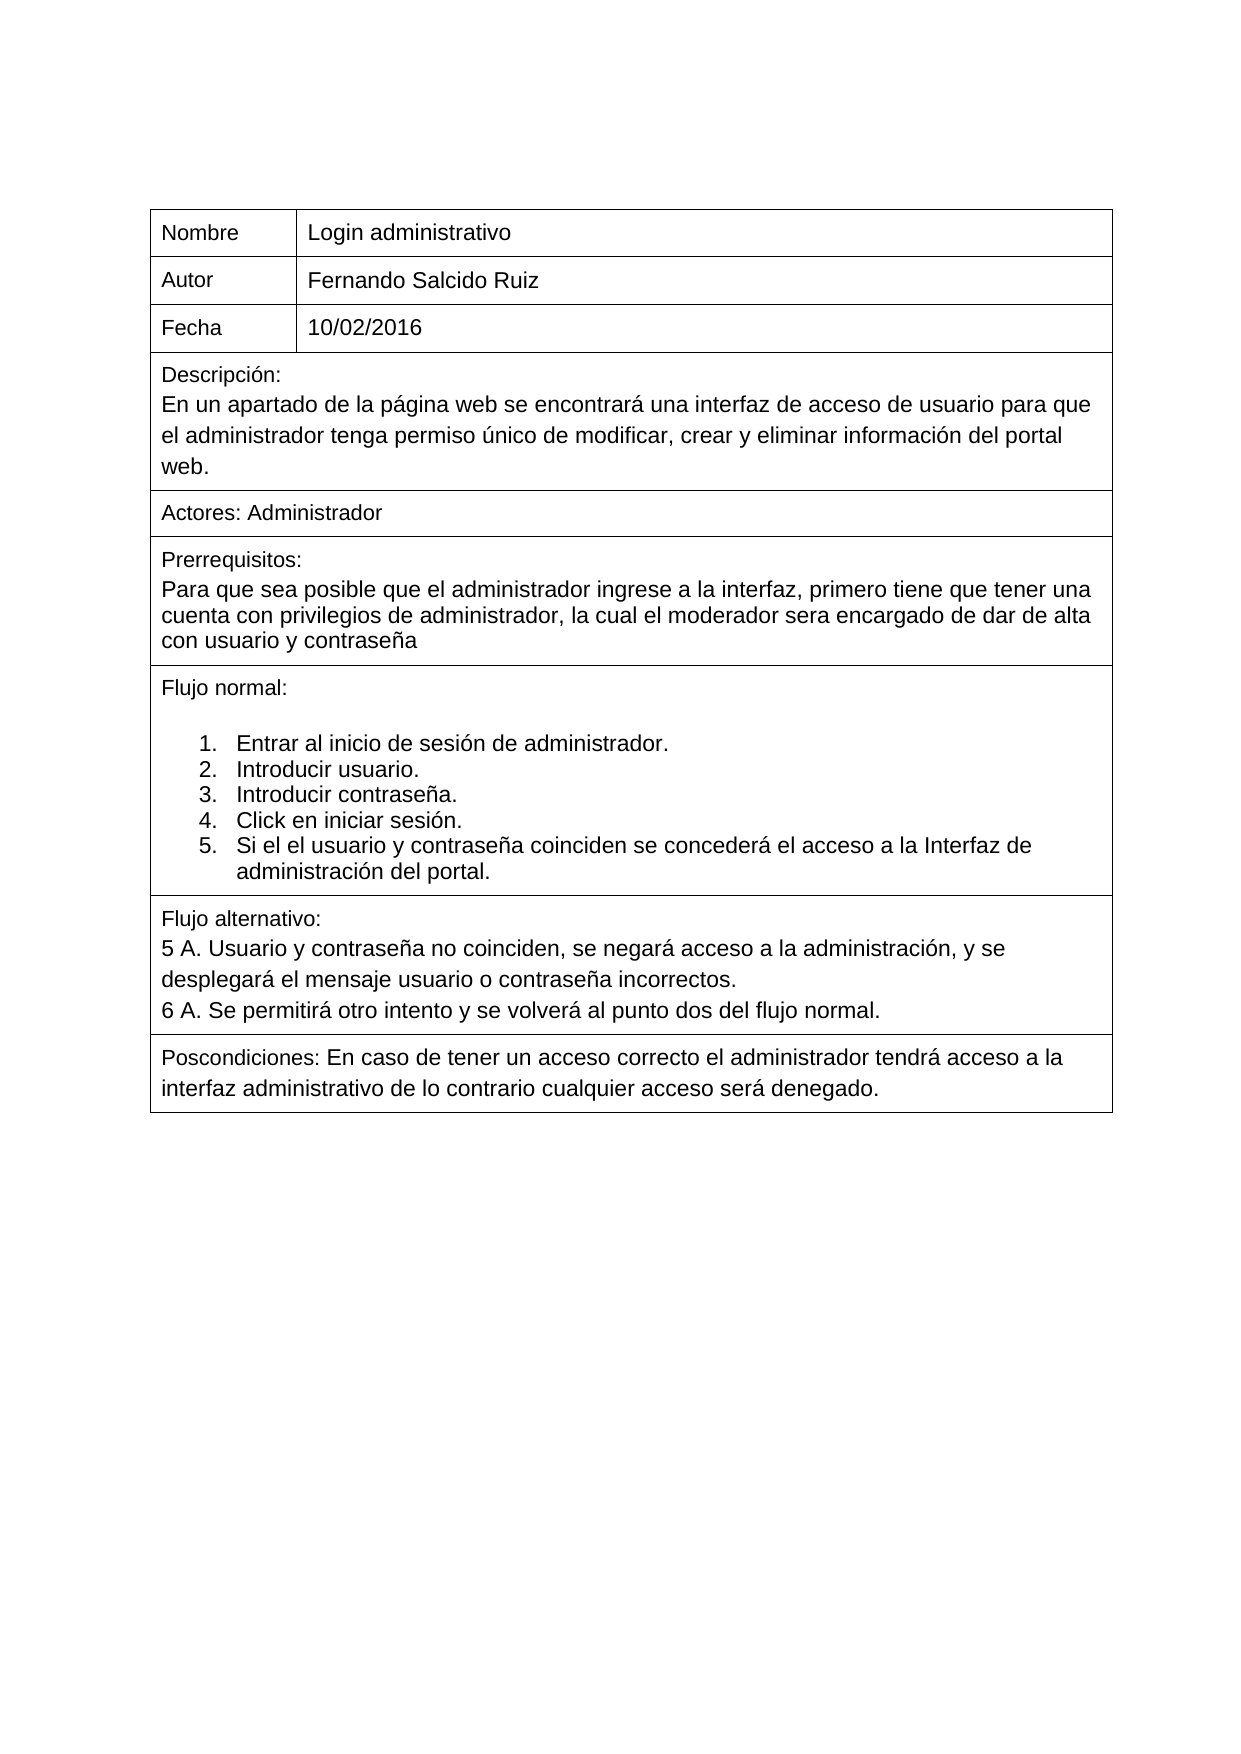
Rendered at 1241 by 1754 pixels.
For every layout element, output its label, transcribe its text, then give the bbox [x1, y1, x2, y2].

table_header Nombre [151, 210, 296, 256]
table_cell Flujo alternativo: 5 A. Usuario y contraseña no coinciden, se negará acceso a la administración, y se desplegará el mensaje usuario o contraseña incorrectos. 6 A. Se permitirá otro intento y se volverá al punto dos del flujo normal. [151, 896, 1112, 1034]
table_cell 10/02/2016 [297, 305, 1112, 352]
table_cell Poscondiciones: En caso de tener un acceso correcto el administrador tendrá acceso a la interfaz administrativo de lo contrario cualquier acceso será denegado. [151, 1035, 1112, 1112]
table_cell Descripción: En un apartado de la página web se encontrará una interfaz de acceso de usuario para que el administrador tenga permiso único de modificar, crear y eliminar información del portal web. [151, 353, 1112, 490]
table_cell Fernando Salcido Ruiz [297, 257, 1112, 304]
table_cell Flujo normal: Entrar al inicio de sesión de administrador. Introducir usuario. Introducir contraseña. Click en iniciar sesión. Si el el usuario y contraseña coinciden se concederá el acceso a la Interfaz de administración del portal. [151, 666, 1112, 895]
table_cell Actores: Administrador [151, 491, 1112, 536]
table_cell Autor [151, 257, 296, 304]
table_cell Prerrequisitos: Para que sea posible que el administrador ingrese a la interfaz, primero tiene que tener una cuenta con privilegios de administrador, la cual el moderador sera encargado de dar de alta con usuario y contraseña [151, 537, 1112, 665]
table_cell Fecha [151, 305, 296, 352]
table_header Login administrativo [297, 210, 1112, 256]
